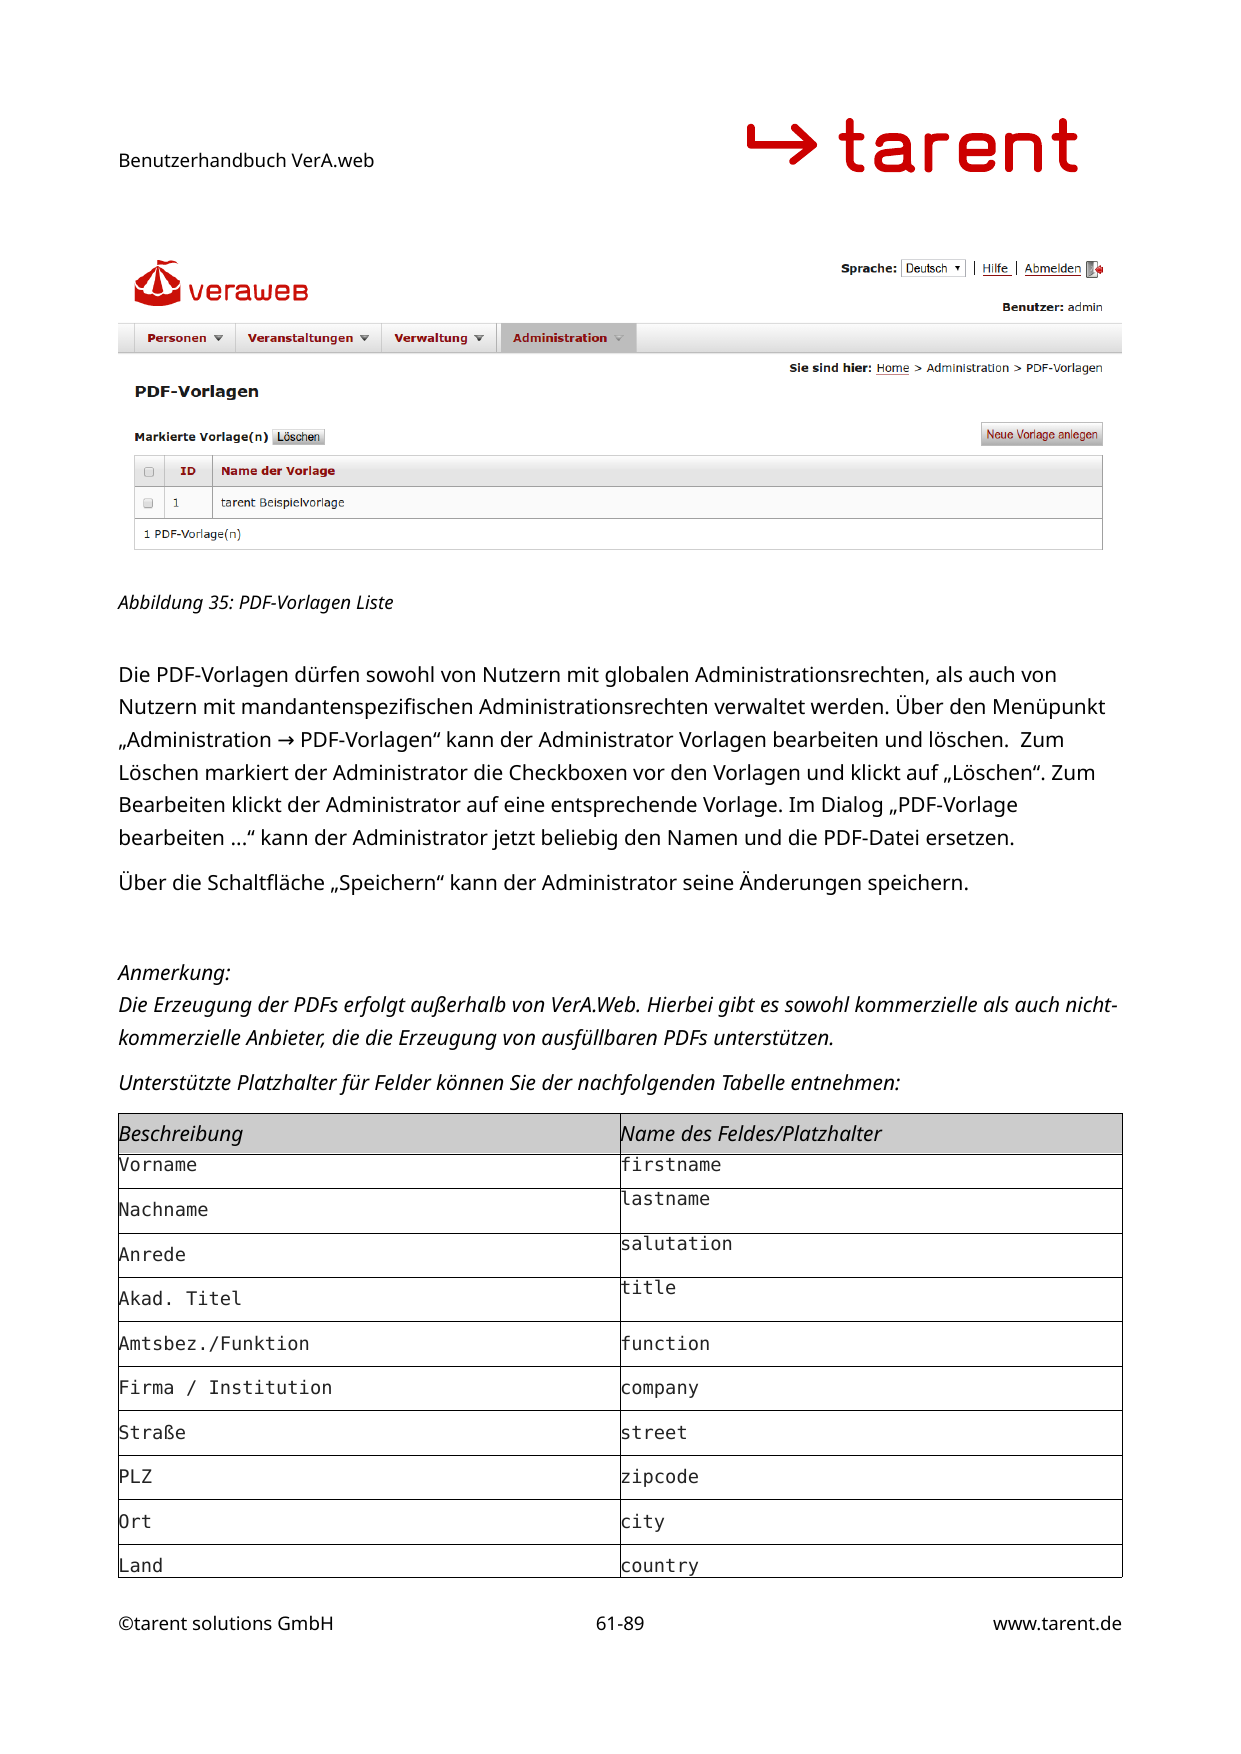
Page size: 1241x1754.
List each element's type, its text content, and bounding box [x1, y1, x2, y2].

table_cell Akad. Titel [119, 1278, 620, 1321]
table_cell Nachname [119, 1189, 620, 1232]
table_cell city [621, 1500, 1122, 1544]
table_cell PLZ [119, 1456, 620, 1499]
table_cell company [621, 1367, 1122, 1410]
table_cell Firma / Institution [119, 1367, 620, 1410]
table_cell Ort [119, 1500, 620, 1544]
table_cell Vorname [119, 1155, 620, 1188]
table_cell zipcode [621, 1456, 1122, 1499]
text Die PDF-Vorlagen dürfen sowohl von Nutzern mit globalen Administrationsrechten, als auch von Nutzern mit mandantenspezifischen Administrationsrechten verwaltet werden. Über den Menüpunkt „Administration → PDF-Vorlagen“ kann der Administrator Vorlagen bearbeiten und löschen. Zum Löschen markiert der Administrator die Checkboxen vor den Vorlagen und klickt auf „Löschen“. Zum Bearbeiten klickt der Administrator auf eine entsprechende Vorlage. Im Dialog „PDF-Vorlage bearbeiten ...“ kann der Administrator jetzt beliebig den Namen und die PDF-Datei ersetzen. [118, 615, 1122, 851]
table_cell firstname [621, 1155, 1122, 1188]
picture [118, 256, 1122, 562]
text Über die Schaltfläche „Speichern“ kann der Administrator seine Änderungen speichern. [118, 868, 1122, 896]
table_cell Straße [119, 1411, 620, 1455]
table_cell function [621, 1322, 1122, 1366]
text Abbildung 35: PDF-Vorlagen Liste [118, 562, 1122, 615]
table_cell Anrede [119, 1234, 620, 1277]
table_cell lastname [621, 1189, 1122, 1232]
table_cell street [621, 1411, 1122, 1455]
table_header Beschreibung [119, 1114, 620, 1153]
table_header Name des Feldes/Platzhalter [621, 1114, 1122, 1153]
table_cell salutation [621, 1234, 1122, 1277]
text Unterstützte Platzhalter für Felder können Sie der nachfolgenden Tabelle entnehmen: [118, 1068, 1122, 1097]
table_cell Amtsbez./Funktion [119, 1322, 620, 1366]
table_cell Land [119, 1545, 620, 1577]
table_cell title [621, 1278, 1122, 1321]
table_cell country [621, 1545, 1122, 1577]
text [118, 232, 1122, 256]
text Anmerkung: Die Erzeugung der PDFs erfolgt außerhalb von VerA.Web. Hierbei gibt es sowohl kommerzielle als auch nicht-kommerzielle Anbieter, die die Erzeugung von ausfüllbaren PDFs unterstützen. [118, 958, 1122, 1052]
